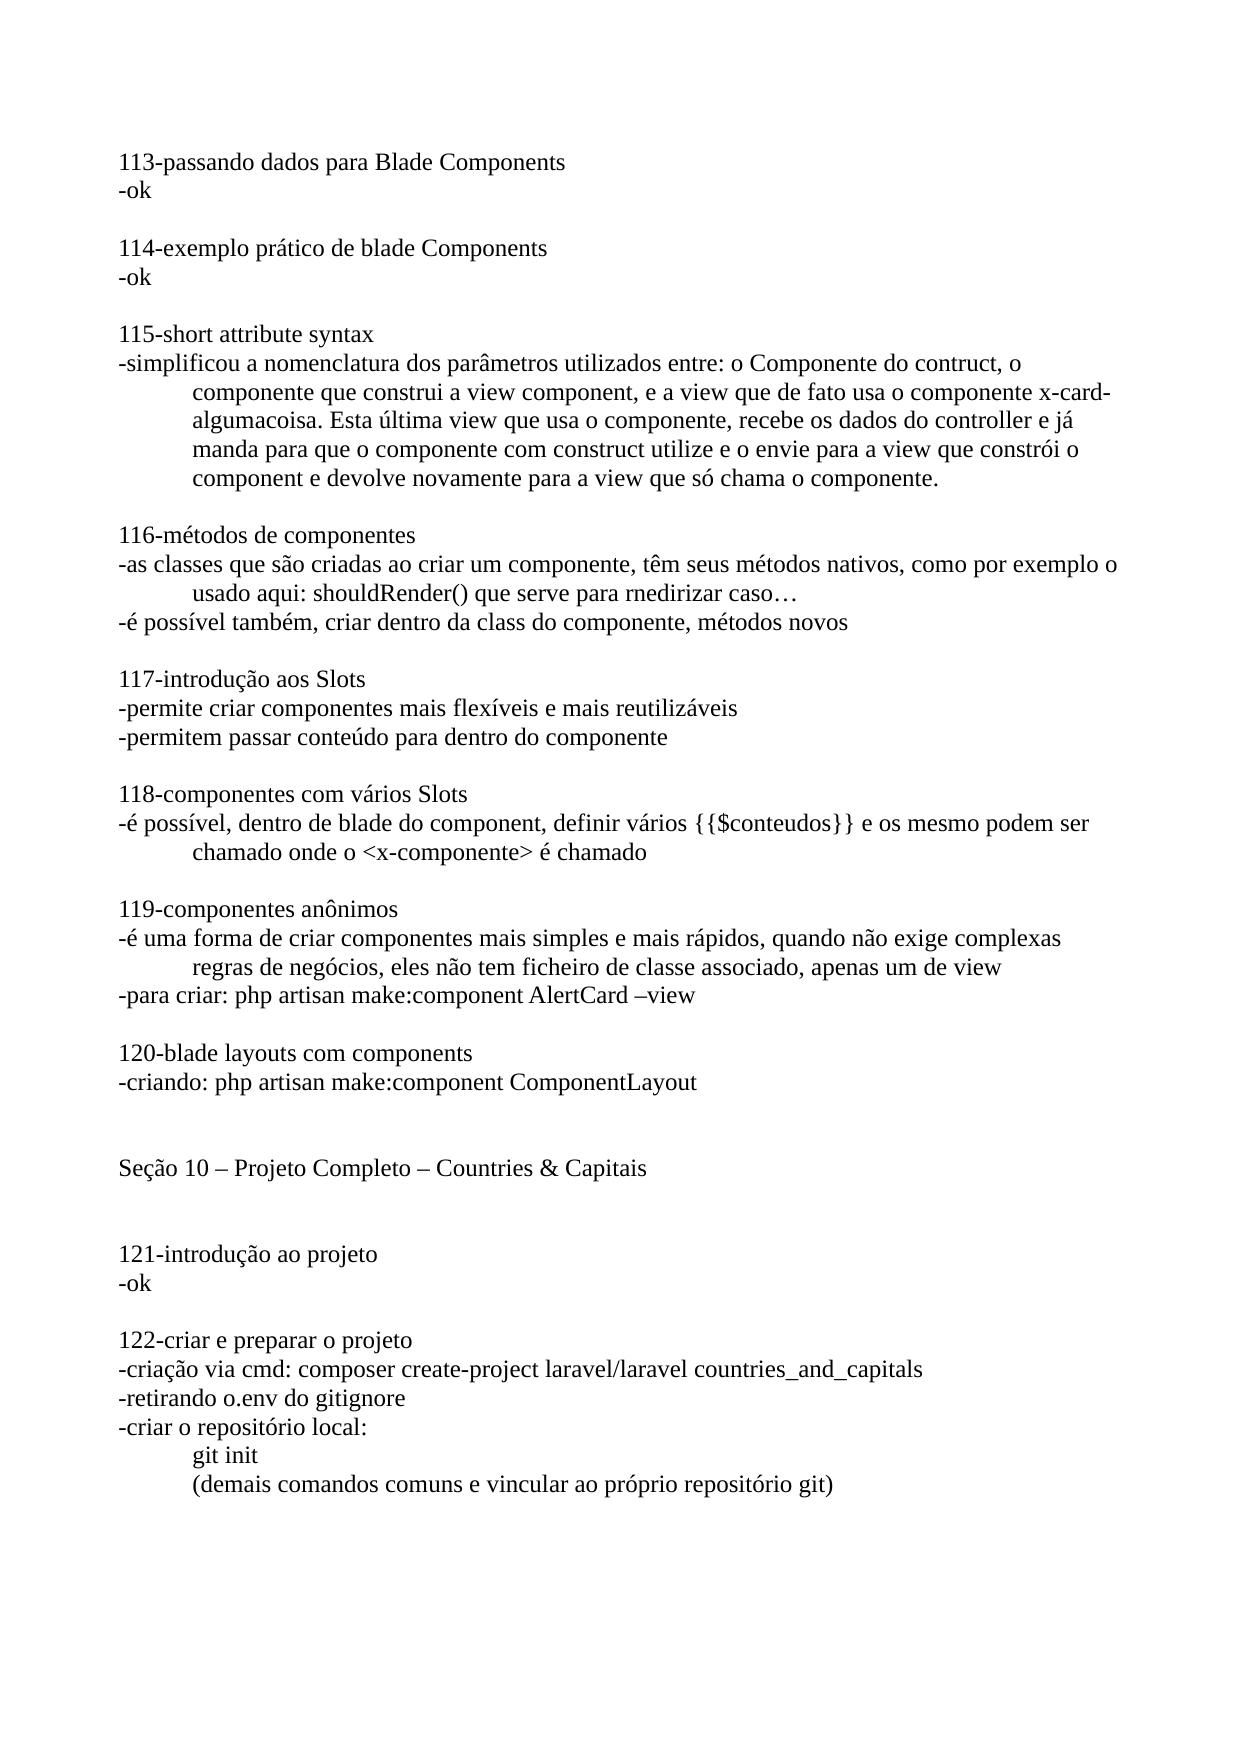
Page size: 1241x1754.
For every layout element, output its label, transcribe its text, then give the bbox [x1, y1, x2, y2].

text -é possível também, criar dentro da class do componente, métodos novos [118, 607, 1122, 636]
text -retirando o.env do gitignore [118, 1383, 1122, 1412]
text 119-componentes anônimos [118, 894, 1122, 923]
text 121-introdução ao projeto [118, 1239, 1122, 1268]
text -simplificou a nomenclatura dos parâmetros utilizados entre: o Componente do contruct, o componente que construi a view component, e a view que de fato usa o componente x-card- algumacoisa. Esta última view que usa o componente, recebe os dados do controller e já manda para que o componente com construct utilize e o envie para a view que constrói o component e devolve novamente para a view que só chama o componente. [118, 348, 1122, 492]
text -criando: php artisan make:component ComponentLayout [118, 1067, 1122, 1096]
text (demais comandos comuns e vincular ao próprio repositório git) [118, 1469, 1122, 1498]
text -é uma forma de criar componentes mais simples e mais rápidos, quando não exige complexas regras de negócios, eles não tem ficheiro de classe associado, apenas um de view [118, 923, 1122, 981]
text -é possível, dentro de blade do component, definir vários {{$conteudos}} e os mesmo podem ser chamado onde o <x-componente> é chamado [118, 808, 1122, 866]
text -criação via cmd: composer create-project laravel/laravel countries_and_capitals [118, 1354, 1122, 1383]
text -ok [118, 1268, 1122, 1297]
text 117-introdução aos Slots [118, 664, 1122, 693]
text -para criar: php artisan make:component AlertCard –view [118, 981, 1122, 1009]
text -permite criar componentes mais flexíveis e mais reutilizáveis [118, 693, 1122, 722]
text 120-blade layouts com components [118, 1038, 1122, 1067]
text -permitem passar conteúdo para dentro do componente [118, 722, 1122, 751]
text -ok [118, 176, 1122, 204]
text Seção 10 – Projeto Completo – Countries & Capitais [118, 1153, 1122, 1182]
text 116-métodos de componentes [118, 521, 1122, 549]
text 118-componentes com vários Slots [118, 779, 1122, 808]
text 114-exemplo prático de blade Components [118, 233, 1122, 262]
text git init [118, 1441, 1122, 1469]
text -as classes que são criadas ao criar um componente, têm seus métodos nativos, como por exemplo o usado aqui: shouldRender() que serve para rnedirizar caso… [118, 549, 1122, 607]
text 115-short attribute syntax [118, 319, 1122, 348]
text -ok [118, 262, 1122, 291]
text 122-criar e preparar o projeto [118, 1326, 1122, 1354]
text 113-passando dados para Blade Components [118, 147, 1122, 176]
text -criar o repositório local: [118, 1412, 1122, 1441]
